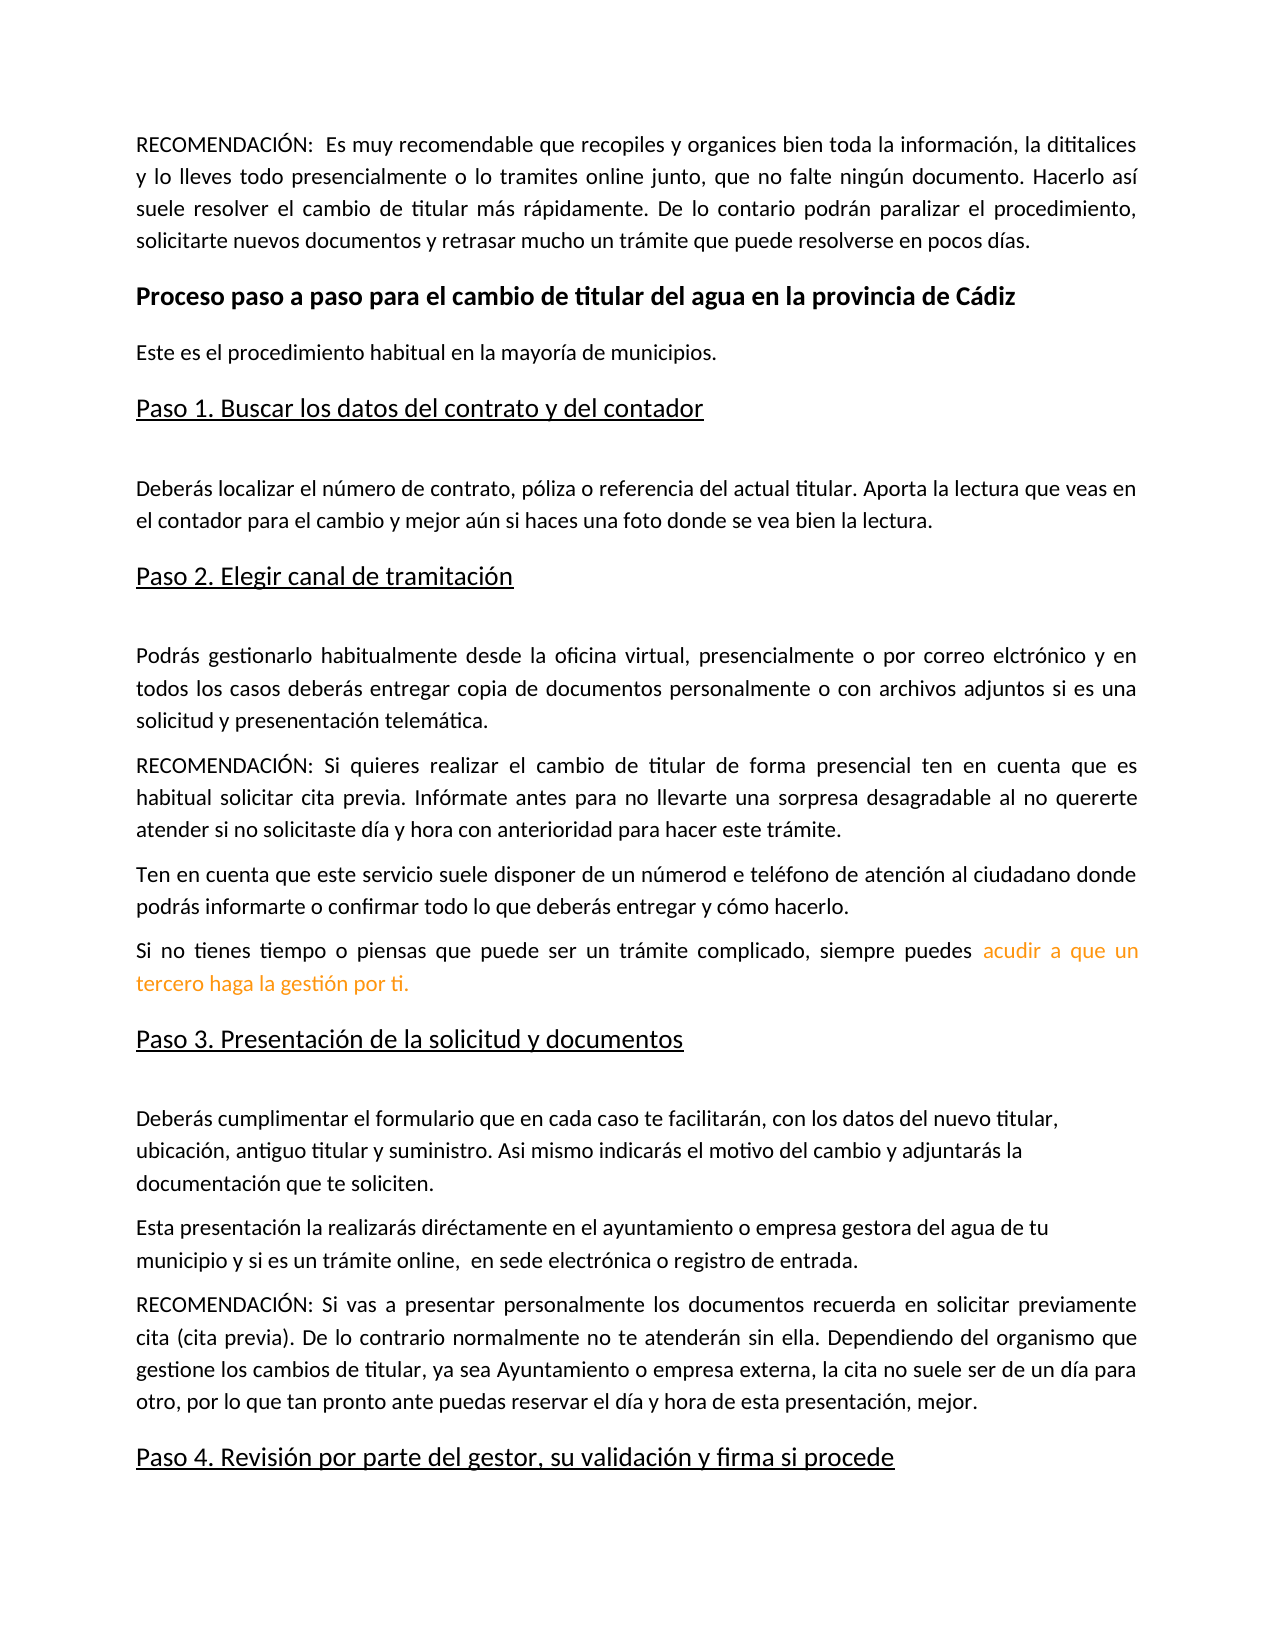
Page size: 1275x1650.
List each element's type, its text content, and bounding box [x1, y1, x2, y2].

text Deberás localizar el número de contrato, póliza o referencia del actual titular. Aporta la lectura que veas en el contador para el cambio y mejor aún si haces una foto donde se vea bien la lectura. [136, 474, 1139, 534]
subtitle Paso 3. Presentación de la solicitud y documentos [136, 1022, 1139, 1055]
text Ten en cuenta que este servicio suele disponer de un númerod e teléfono de atención al ciudadano donde podrás informarte o confirmar todo lo que deberás entregar y cómo hacerlo. [136, 860, 1139, 920]
text Si no tienes tiempo o piensas que puede ser un trámite complicado, siempre puedes acudir a que un tercero haga la gestión por ti. [136, 937, 1139, 997]
text Esta presentación la realizarás diréctamente en el ayuntamiento o empresa gestora del agua de tu municipio y si es un trámite online, en sede electrónica o registro de entrada. [136, 1213, 1139, 1274]
list RECOMENDACIÓN: Es muy recomendable que recopiles y organices bien toda la información, la dititalices y lo lleves todo presencialmente o lo tramites online junto, que no falte ningún documento. Hacerlo así suele resolver el cambio de titular más rápidamente. De lo contario podrán paralizar el procedimiento, solicitarte nuevos documentos y retrasar mucho un trámite que puede resolverse en pocos días. [136, 130, 1139, 254]
subtitle Paso 4. Revisión por parte del gestor, su validación y firma si procede [136, 1440, 1139, 1473]
subtitle Paso 2. Elegir canal de tramitación [136, 559, 1139, 592]
list Este es el procedimiento habitual en la mayoría de municipios. [136, 338, 1139, 366]
list Proceso paso a paso para el cambio de titular del agua en la provincia de Cádiz [136, 279, 1139, 312]
text Podrás gestionarlo habitualmente desde la oficina virtual, presencialmente o por correo elctrónico y en todos los casos deberás entregar copia de documentos personalmente o con archivos adjuntos si es una solicitud y presenentación telemática. [136, 642, 1139, 734]
subtitle Paso 1. Buscar los datos del contrato y del contador [136, 391, 1139, 424]
text Deberás cumplimentar el formulario que en cada caso te facilitarán, con los datos del nuevo titular, ubicación, antiguo titular y suministro. Asi mismo indicarás el motivo del cambio y adjuntarás la documentación que te soliciten. [136, 1104, 1139, 1197]
text RECOMENDACIÓN: Si vas a presentar personalmente los documentos recuerda en solicitar previamente cita (cita previa). De lo contrario normalmente no te atenderán sin ella. Dependiendo del organismo que gestione los cambios de titular, ya sea Ayuntamiento o empresa externa, la cita no suele ser de un día para otro, por lo que tan pronto ante puedas reservar el día y hora de esta presentación, mejor. [136, 1290, 1139, 1415]
text RECOMENDACIÓN: Si quieres realizar el cambio de titular de forma presencial ten en cuenta que es habitual solicitar cita previa. Infórmate antes para no llevarte una sorpresa desagradable al no quererte atender si no solicitaste día y hora con anterioridad para hacer este trámite. [136, 751, 1139, 843]
